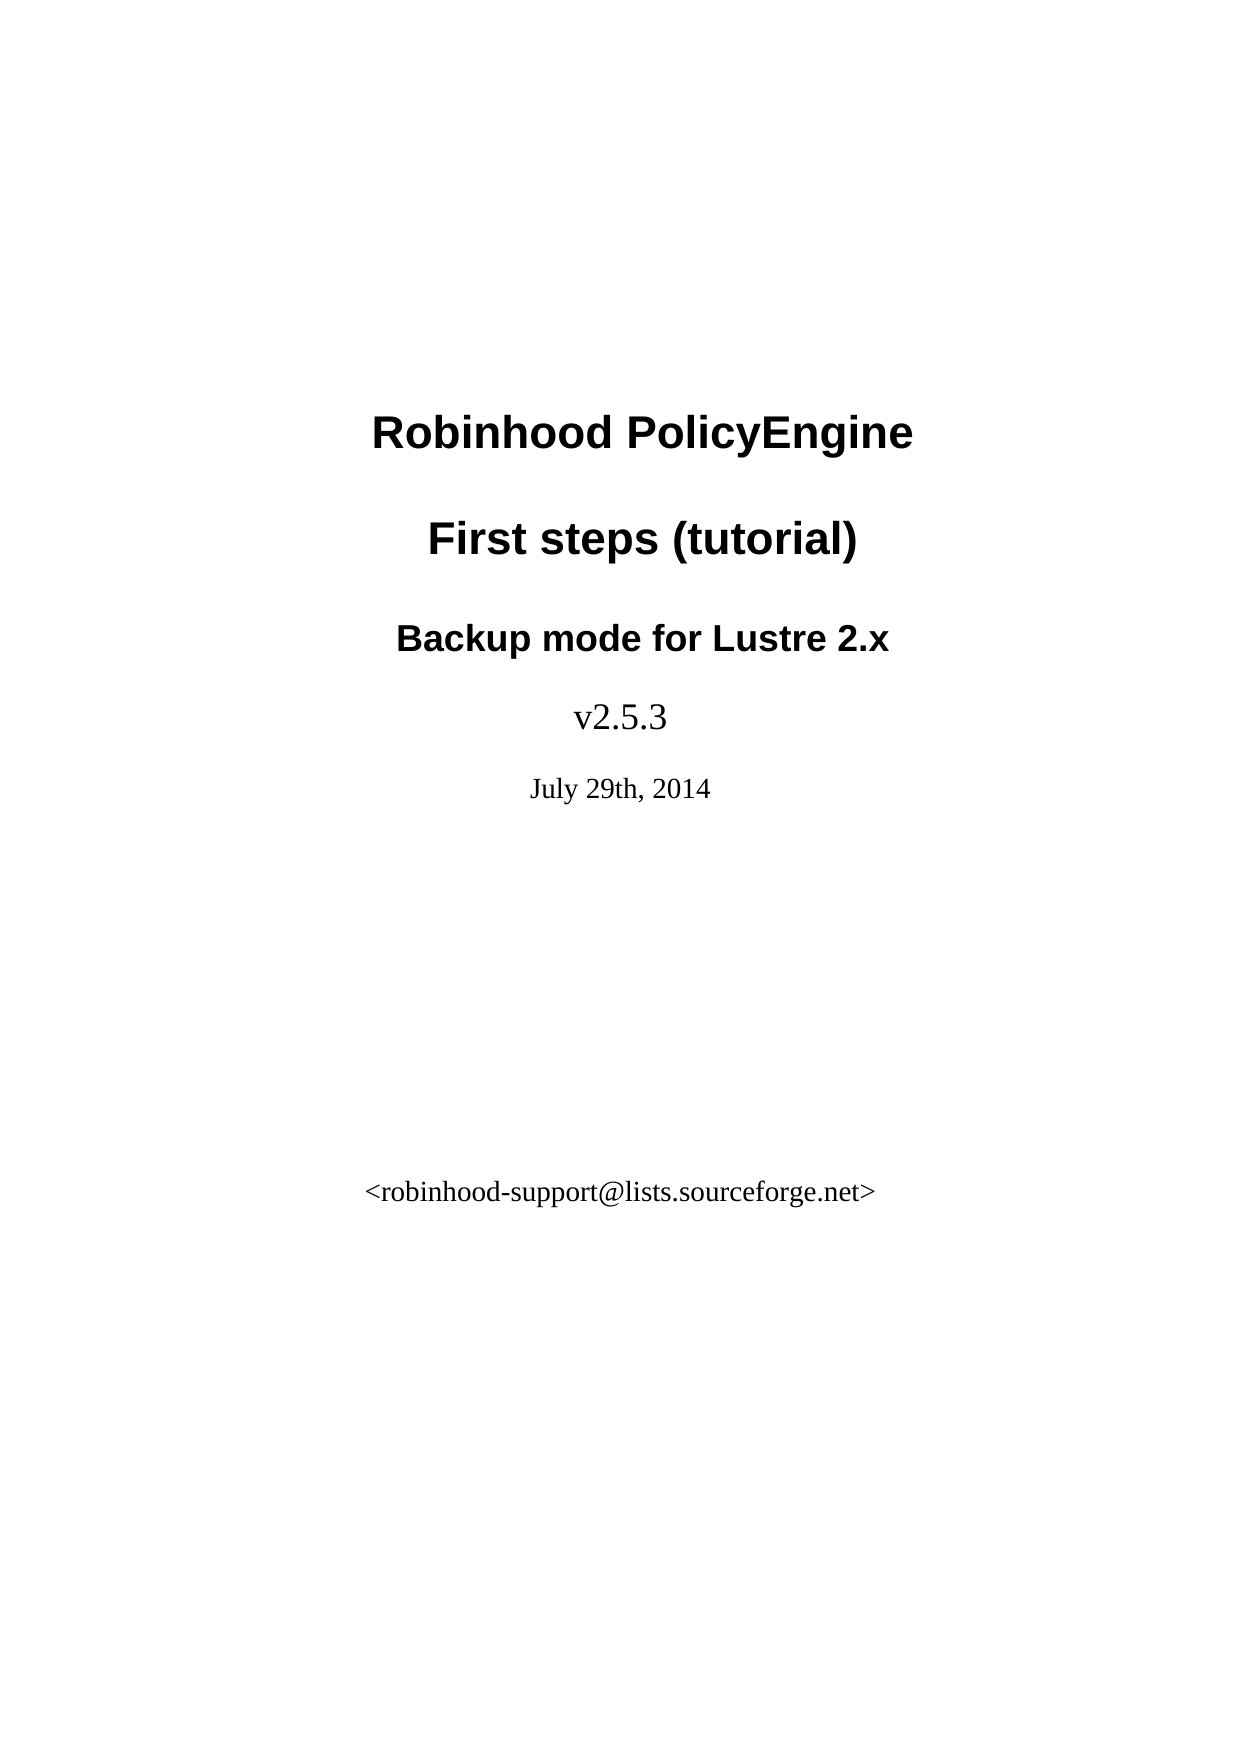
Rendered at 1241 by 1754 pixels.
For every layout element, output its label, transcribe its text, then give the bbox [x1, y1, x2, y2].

text v2.5.3 [148, 695, 1093, 738]
text July 29th, 2014 [148, 771, 1093, 805]
text <robinhood-support@lists.sourceforge.net> [148, 1174, 1093, 1207]
subtitle Robinhood PolicyEngine First steps (tutorial) Backup mode for Lustre 2.x [148, 406, 1093, 660]
